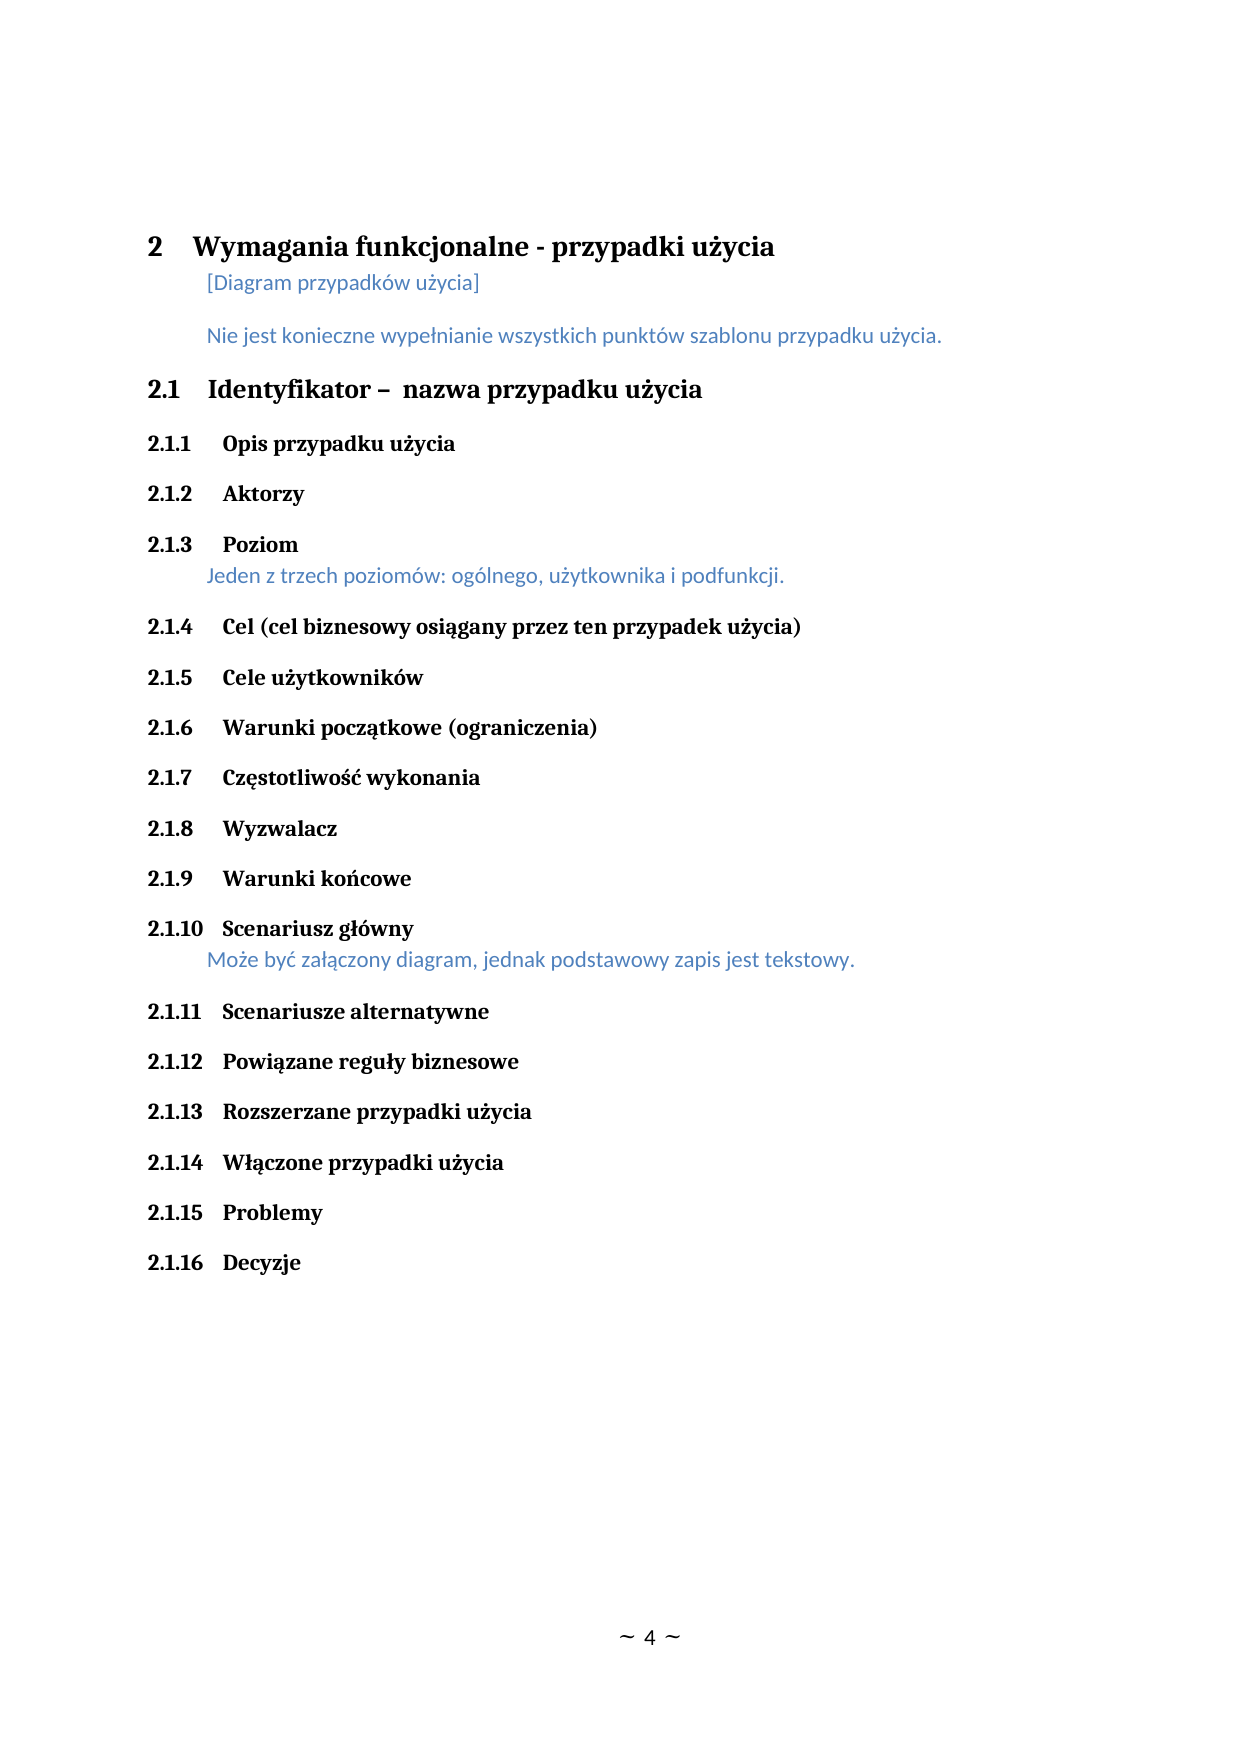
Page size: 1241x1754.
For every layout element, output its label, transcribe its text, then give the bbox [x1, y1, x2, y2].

subtitle Cele użytkowników [148, 664, 1093, 691]
text Nie jest konieczne wypełnianie wszystkich punktów szablonu przypadku użycia. [207, 321, 1093, 349]
subtitle Scenariusz główny [148, 916, 1093, 942]
subtitle Identyfikator – nazwa przypadku użycia [148, 374, 1093, 406]
subtitle Problemy [148, 1200, 1093, 1226]
subtitle Aktorzy [148, 481, 1093, 508]
subtitle Decyzje [148, 1250, 1093, 1276]
subtitle Wymagania funkcjonalne - przypadki użycia [148, 230, 1093, 263]
subtitle Scenariusze alternatywne [148, 998, 1093, 1025]
subtitle Powiązane reguły biznesowe [148, 1049, 1093, 1075]
text [Diagram przypadków użycia] [207, 268, 1093, 296]
subtitle Opis przypadku użycia [148, 431, 1093, 457]
subtitle Włączone przypadki użycia [148, 1149, 1093, 1176]
subtitle Poziom [148, 532, 1093, 558]
subtitle Warunki końcowe [148, 866, 1093, 892]
subtitle Częstotliwość wykonania [148, 765, 1093, 791]
subtitle Rozszerzane przypadki użycia [148, 1099, 1093, 1125]
subtitle Warunki początkowe (ograniczenia) [148, 715, 1093, 741]
text Może być załączony diagram, jednak podstawowy zapis jest tekstowy. [207, 945, 1093, 973]
subtitle Wyzwalacz [148, 815, 1093, 842]
subtitle Cel (cel biznesowy osiągany przez ten przypadek użycia) [148, 614, 1093, 640]
text Jeden z trzech poziomów: ogólnego, użytkownika i podfunkcji. [207, 561, 1093, 589]
